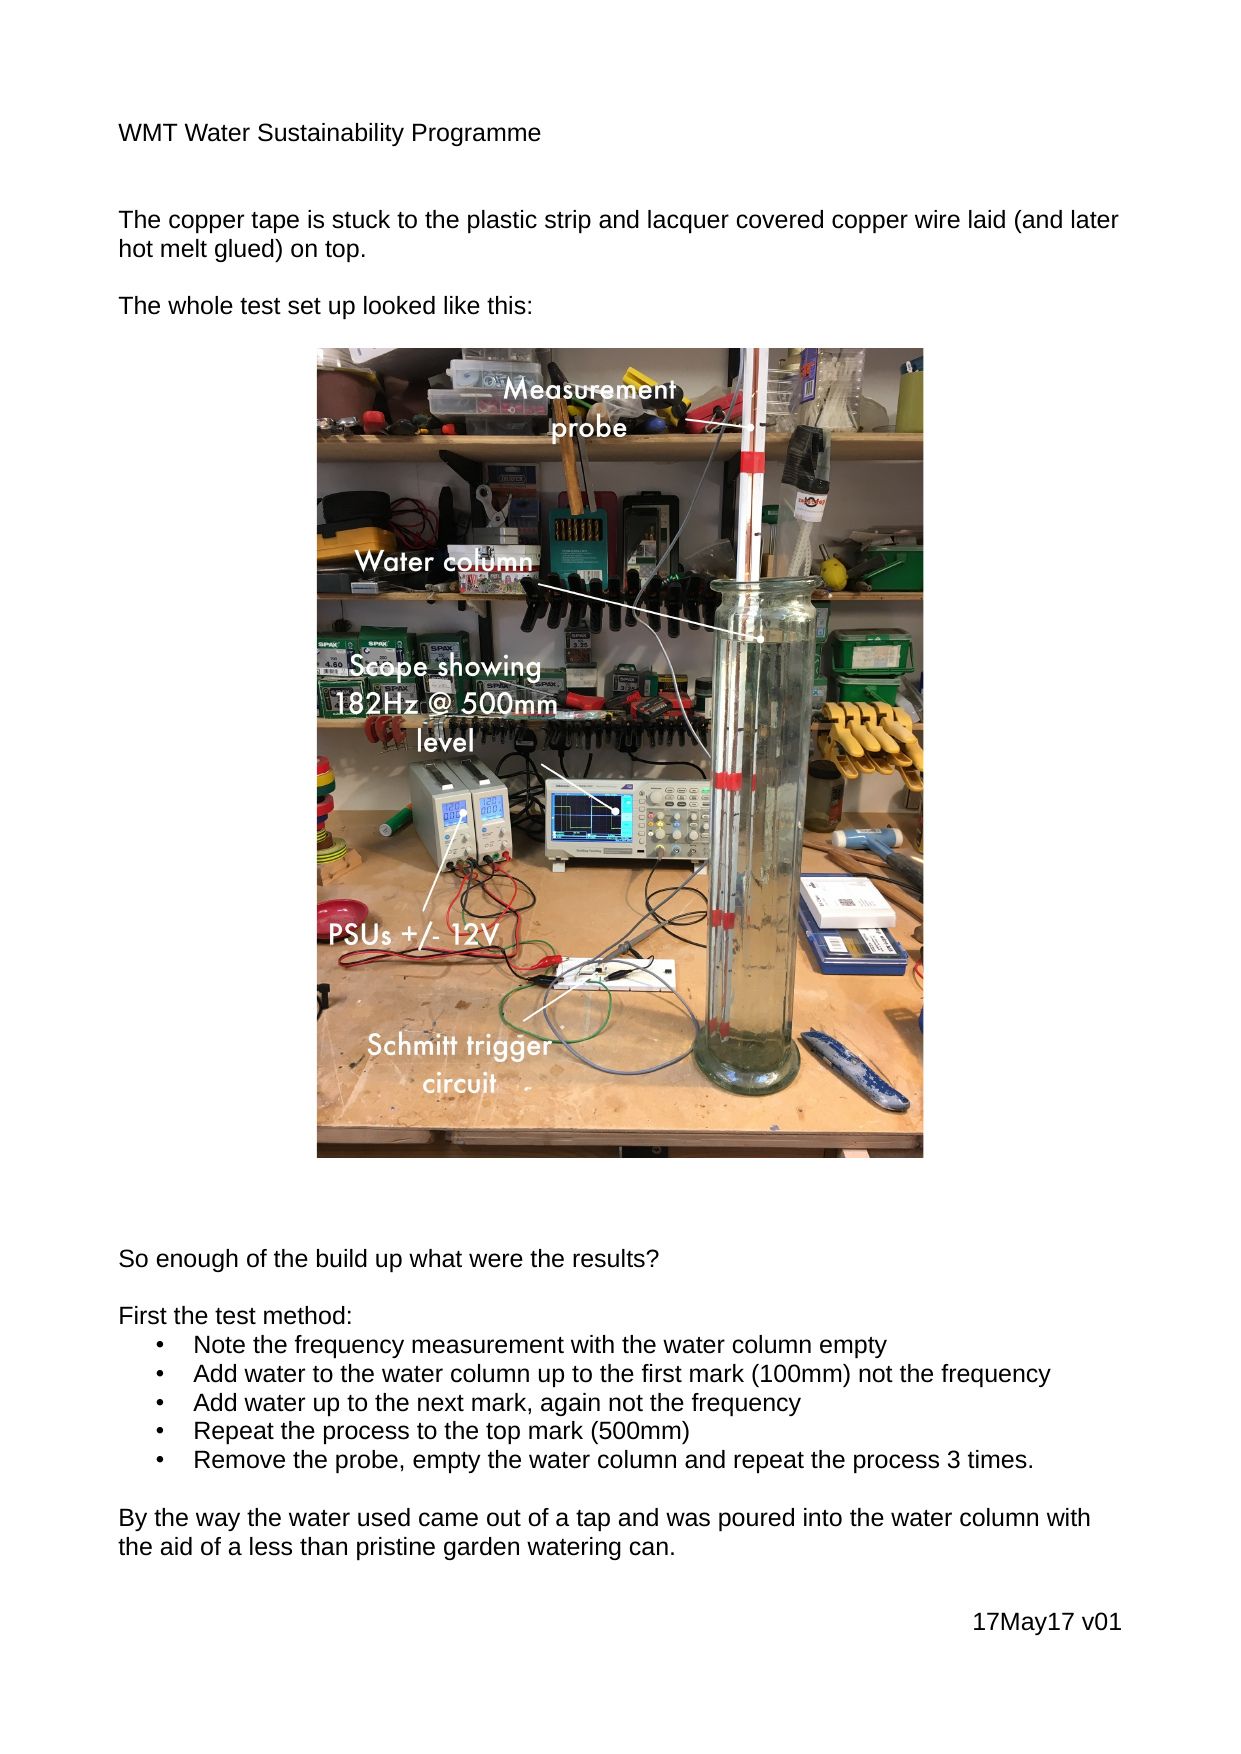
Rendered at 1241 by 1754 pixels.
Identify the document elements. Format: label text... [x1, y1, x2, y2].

text First the test method: [118, 1301, 1122, 1330]
list Note the frequency measurement with the water column empty [156, 1330, 1122, 1359]
text By the way the water used came out of a tap and was poured into the water column with the aid of a less than pristine garden watering can. [118, 1503, 1122, 1560]
text The copper tape is stuck to the plastic strip and lacquer covered copper wire laid (and later hot melt glued) on top. [118, 205, 1122, 263]
picture [316, 348, 924, 1158]
list Remove the probe, empty the water column and repeat the process 3 times. [156, 1445, 1122, 1474]
list Add water up to the next mark, again not the frequency [156, 1387, 1122, 1416]
list Add water to the water column up to the first mark (100mm) not the frequency [156, 1359, 1122, 1387]
list Repeat the process to the top mark (500mm) [156, 1416, 1122, 1445]
text The whole test set up looked like this: [118, 291, 1122, 320]
text So enough of the build up what were the results? [118, 1243, 1122, 1272]
